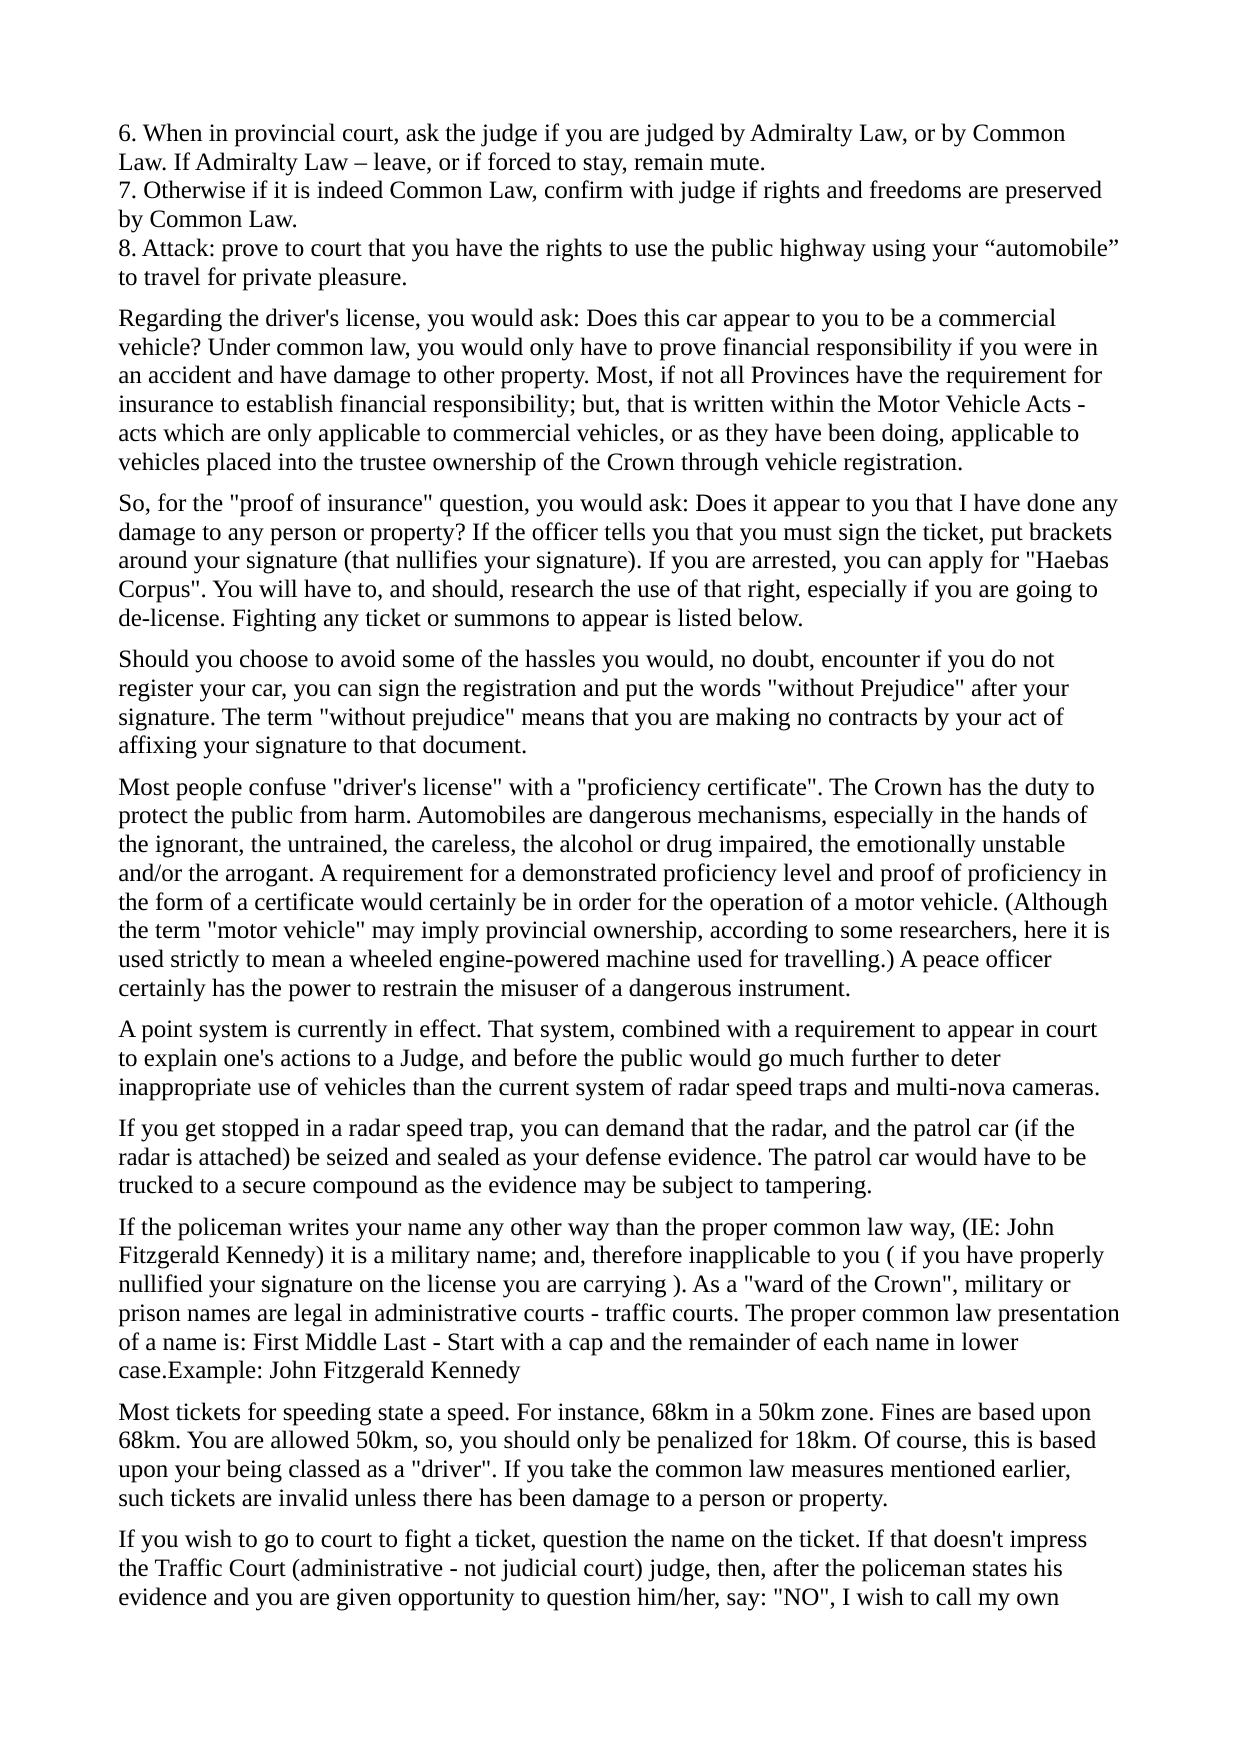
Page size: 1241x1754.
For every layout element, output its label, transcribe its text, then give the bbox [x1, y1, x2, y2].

text Most people confuse "driver's license" with a "proficiency certificate". The Crown has the duty to protect the public from harm. Automobiles are dangerous mechanisms, especially in the hands of the ignorant, the untrained, the careless, the alcohol or drug impaired, the emotionally unstable and/or the arrogant. A requirement for a demonstrated proficiency level and proof of proficiency in the form of a certificate would certainly be in order for the operation of a motor vehicle. (Although the term "motor vehicle" may imply provincial ownership, according to some researchers, here it is used strictly to mean a wheeled engine-powered machine used for travelling.) A peace officer certainly has the power to restrain the misuser of a dangerous instrument. [118, 772, 1122, 1002]
text So, for the "proof of insurance" question, you would ask: Does it appear to you that I have done any damage to any person or property? If the officer tells you that you must sign the ticket, put brackets around your signature (that nullifies your signature). If you are arrested, you can apply for "Haebas Corpus". You will have to, and should, research the use of that right, especially if you are going to de-license. Fighting any ticket or summons to appear is listed below. [118, 488, 1122, 632]
text If you get stopped in a radar speed trap, you can demand that the radar, and the patrol car (if the radar is attached) be seized and sealed as your defense evidence. The patrol car would have to be trucked to a secure compound as the evidence may be subject to tampering. [118, 1113, 1122, 1199]
text Regarding the driver's license, you would ask: Does this car appear to you to be a commercial vehicle? Under common law, you would only have to prove financial responsibility if you were in an accident and have damage to other property. Most, if not all Provinces have the requirement for insurance to establish financial responsibility; but, that is written within the Motor Vehicle Acts - acts which are only applicable to commercial vehicles, or as they have been doing, applicable to vehicles placed into the trustee ownership of the Crown through vehicle registration. [118, 303, 1122, 476]
text Should you choose to avoid some of the hassles you would, no doubt, encounter if you do not register your car, you can sign the registration and put the words "without Prejudice" after your signature. The term "without prejudice" means that you are making no contracts by your act of affixing your signature to that document. [118, 644, 1122, 759]
text If the policeman writes your name any other way than the proper common law way, (IE: John Fitzgerald Kennedy) it is a military name; and, therefore inapplicable to you ( if you have properly nullified your signature on the license you are carrying ). As a "ward of the Crown", military or prison names are legal in administrative courts - traffic courts. The proper common law presentation of a name is: First Middle Last - Start with a cap and the remainder of each name in lower case.Example: John Fitzgerald Kennedy [118, 1212, 1122, 1384]
text A point system is currently in effect. That system, combined with a requirement to appear in court to explain one's actions to a Judge, and before the public would go much further to deter inappropriate use of vehicles than the current system of radar speed traps and multi-nova cameras. [118, 1014, 1122, 1101]
text Most tickets for speeding state a speed. For instance, 68km in a 50km zone. Fines are based upon 68km. You are allowed 50km, so, you should only be penalized for 18km. Of course, this is based upon your being classed as a "driver". If you take the common law measures mentioned earlier, such tickets are invalid unless there has been damage to a person or property. [118, 1397, 1122, 1512]
text 6. When in provincial court, ask the judge if you are judged by Admiralty Law, or by Common Law. If Admiralty Law – leave, or if forced to stay, remain mute. 7. Otherwise if it is indeed Common Law, confirm with judge if rights and freedoms are preserved by Common Law. 8. Attack: prove to court that you have the rights to use the public highway using your “automobile” to travel for private pleasure. [118, 118, 1122, 291]
text If you wish to go to court to fight a ticket, question the name on the ticket. If that doesn't impress the Traffic Court (administrative - not judicial court) judge, then, after the policeman states his evidence and you are given opportunity to question him/her, say: "NO", I wish to call my own [118, 1524, 1122, 1611]
